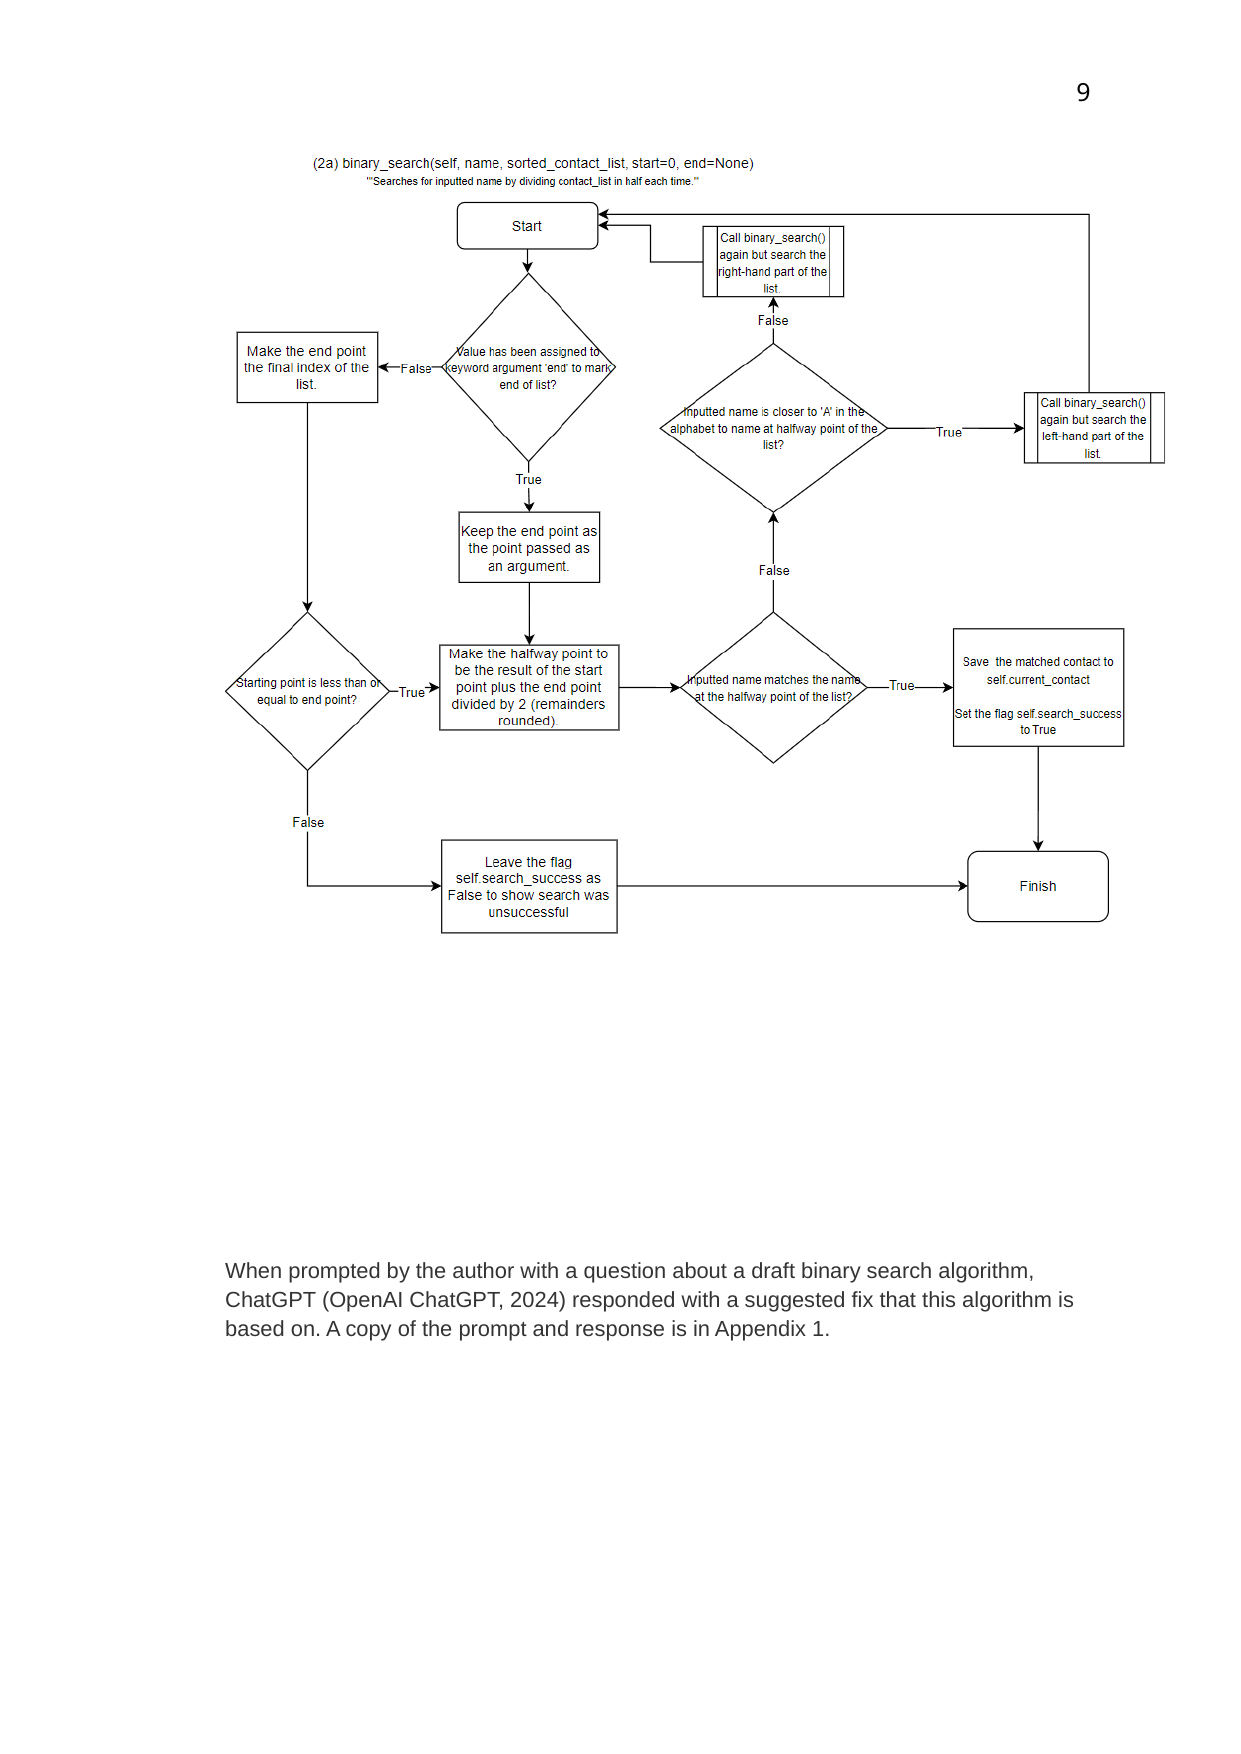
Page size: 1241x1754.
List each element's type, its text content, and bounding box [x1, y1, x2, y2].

list When prompted by the author with a question about a draft binary search algorithm, ChatGPT (OpenAI ChatGPT, 2024) responded with a suggested fix that this algorithm is based on. A copy of the prompt and response is in Appendix 1. [225, 1258, 1090, 1341]
